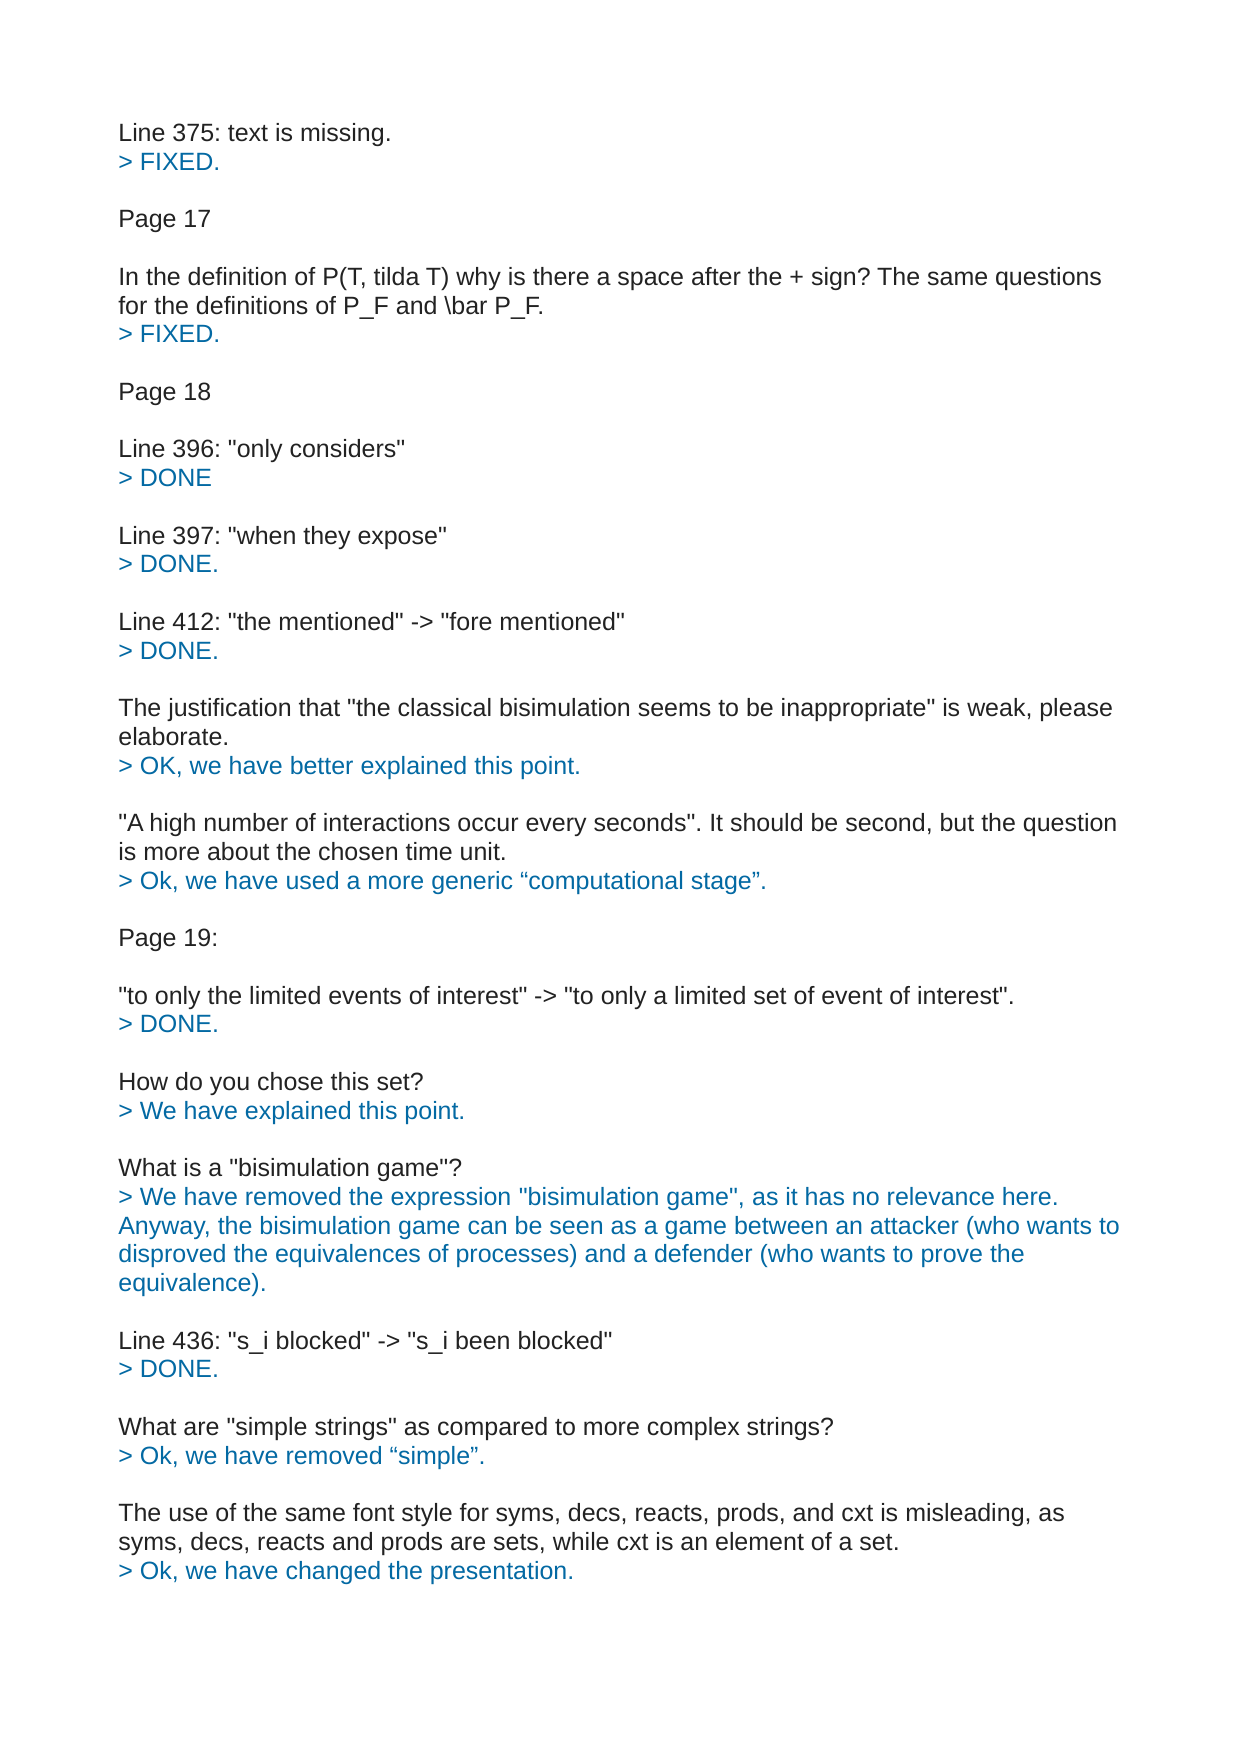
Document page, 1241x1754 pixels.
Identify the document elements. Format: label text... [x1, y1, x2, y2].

text "A high number of interactions occur every seconds". It should be second, but the question is more about the chosen time unit. [118, 779, 1122, 866]
text > Ok, we have changed the presentation. [118, 1556, 1122, 1584]
text What is a "bisimulation game"? > We have removed the expression "bisimulation game", as it has no relevance here. [118, 1124, 1122, 1211]
text "to only the limited events of interest" -> "to only a limited set of event of interest". [118, 981, 1122, 1009]
text What are "simple strings" as compared to more complex strings? [118, 1383, 1122, 1441]
text The use of the same font style for syms, decs, reacts, prods, and cxt is misleading, as syms, decs, reacts and prods are sets, while cxt is an element of a set. [118, 1469, 1122, 1556]
text > DONE. [118, 1009, 1122, 1038]
text > DONE. [118, 549, 1122, 578]
text Line 375: text is missing. [118, 118, 1122, 147]
text Line 412: "the mentioned" -> "fore mentioned" [118, 578, 1122, 636]
text Anyway, the bisimulation game can be seen as a game between an attacker (who wants to disproved the equivalences of processes) and a defender (who wants to prove the equivalence). [118, 1211, 1122, 1297]
text > FIXED. Page 17 [118, 147, 1122, 262]
text > Ok, we have removed “simple”. [118, 1441, 1122, 1469]
text > DONE. [118, 1354, 1122, 1383]
text > Ok, we have used a more generic “computational stage”. Page 19: [118, 866, 1122, 981]
text How do you chose this set? [118, 1038, 1122, 1096]
text In the definition of P(T, tilda T) why is there a space after the + sign? The same questions for the definitions of P_F and \bar P_F. > FIXED. [118, 262, 1122, 348]
text Page 18 [118, 348, 1122, 434]
text > DONE. [118, 636, 1122, 664]
text > We have explained this point. [118, 1096, 1122, 1124]
text Line 396: "only considers" > DONE [118, 434, 1122, 492]
text > OK, we have better explained this point. [118, 751, 1122, 779]
text Line 436: "s_i blocked" -> "s_i been blocked" [118, 1326, 1122, 1354]
text The justification that "the classical bisimulation seems to be inappropriate" is weak, please elaborate. [118, 664, 1122, 751]
text Line 397: "when they expose" [118, 521, 1122, 549]
